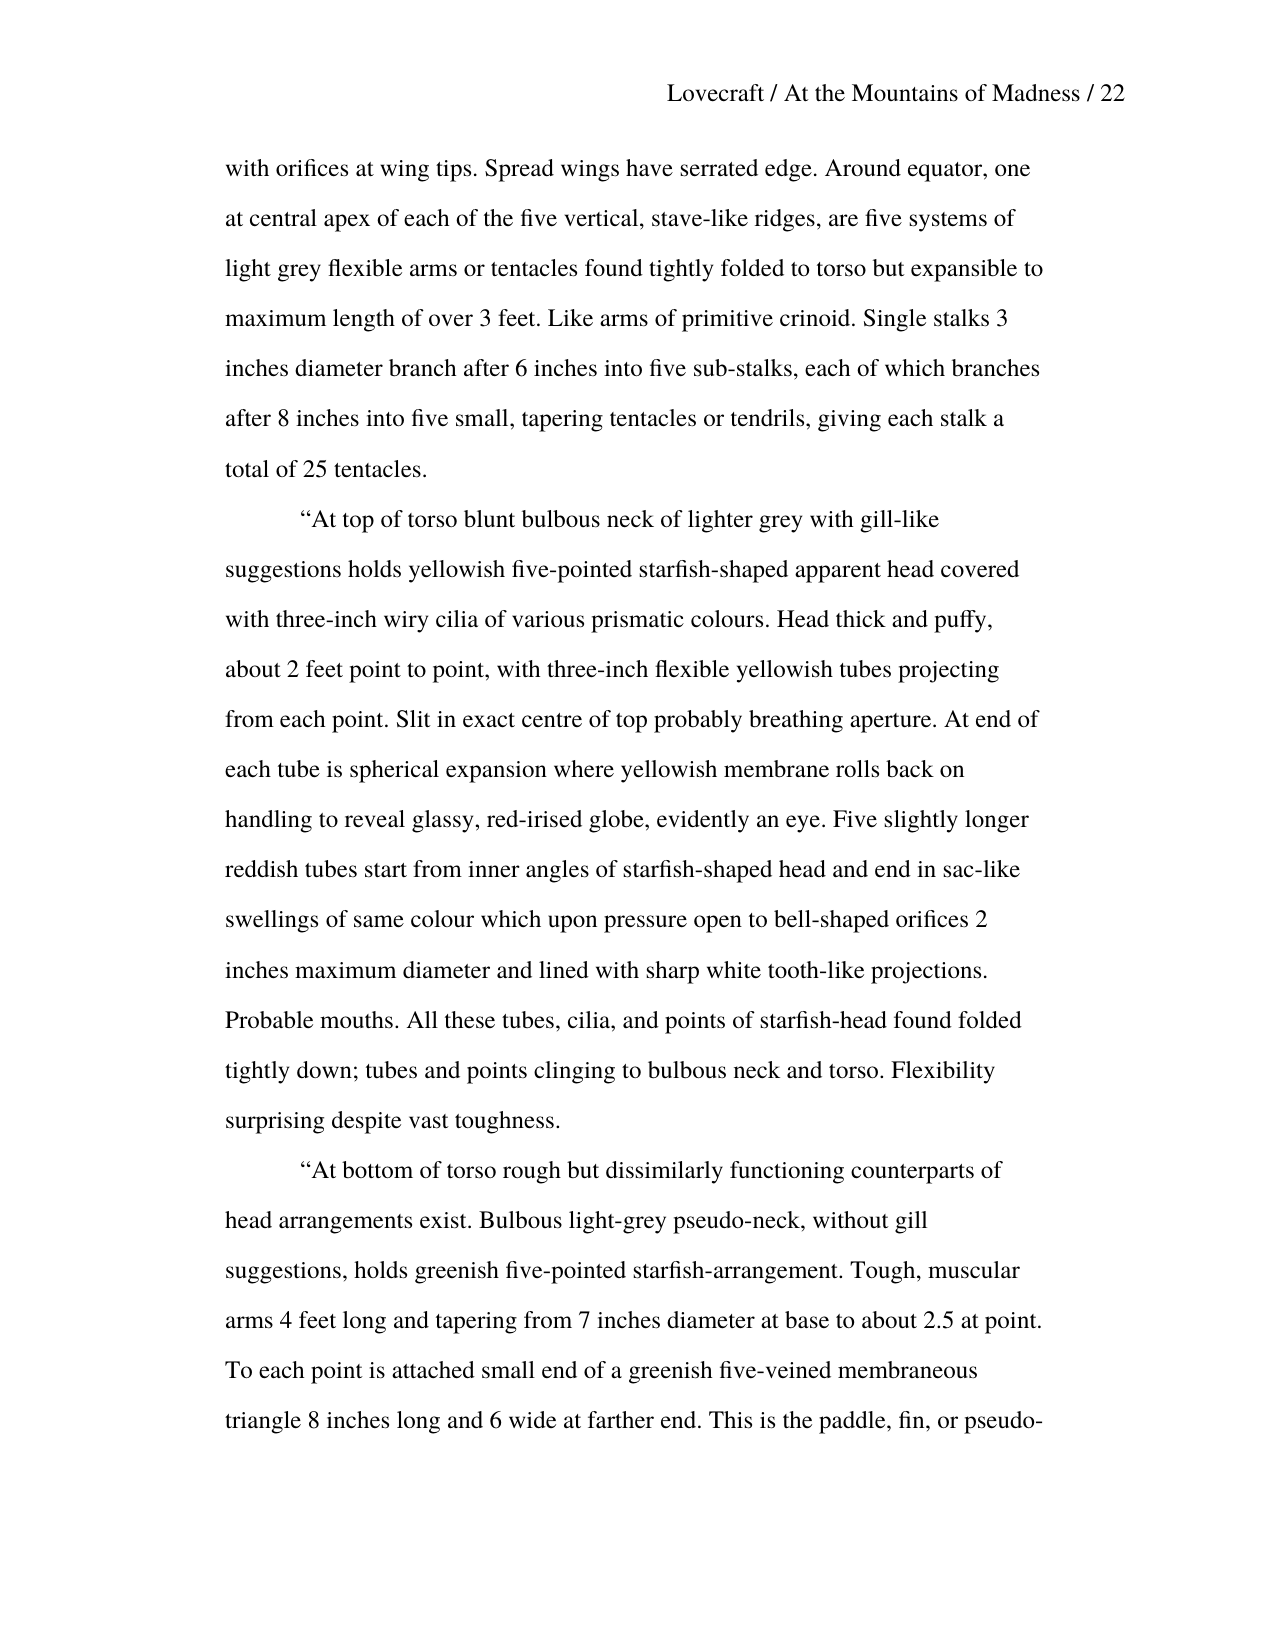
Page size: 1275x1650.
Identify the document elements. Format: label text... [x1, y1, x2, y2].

text with orifices at wing tips. Spread wings have serrated edge. Around equator, one at central apex of each of the five vertical, stave-like ridges, are five systems of light grey flexible arms or tentacles found tightly folded to torso but expansible to maximum length of over 3 feet. Like arms of primitive crinoid. Single stalks 3 inches diameter branch after 6 inches into five sub-stalks, each of which branches after 8 inches into five small, tapering tentacles or tendrils, giving each stalk a total of 25 tentacles. [225, 150, 1050, 484]
text “At bottom of torso rough but dissimilarly functioning counterparts of head arrangements exist. Bulbous light-grey pseudo-neck, without gill suggestions, holds greenish five-pointed starfish-arrangement. Tough, muscular arms 4 feet long and tapering from 7 inches diameter at base to about 2.5 at point. To each point is attached small end of a greenish five-veined membraneous triangle 8 inches long and 6 wide at farther end. This is the paddle, fin, or pseudo- [225, 1152, 1050, 1436]
text “At top of torso blunt bulbous neck of lighter grey with gill-like suggestions holds yellowish five-pointed starfish-shaped apparent head covered with three-inch wiry cilia of various prismatic colours. Head thick and puffy, about 2 feet point to point, with three-inch flexible yellowish tubes projecting from each point. Slit in exact centre of top probably breathing aperture. At end of each tube is spherical expansion where yellowish membrane rolls back on handling to reveal glassy, red-irised globe, evidently an eye. Five slightly longer reddish tubes start from inner angles of starfish-shaped head and end in sac-like swellings of same colour which upon pressure open to bell-shaped orifices 2 inches maximum diameter and lined with sharp white tooth-like projections. Probable mouths. All these tubes, cilia, and points of starfish-head found folded tightly down; tubes and points clinging to bulbous neck and torso. Flexibility surprising despite vast toughness. [225, 501, 1050, 1135]
